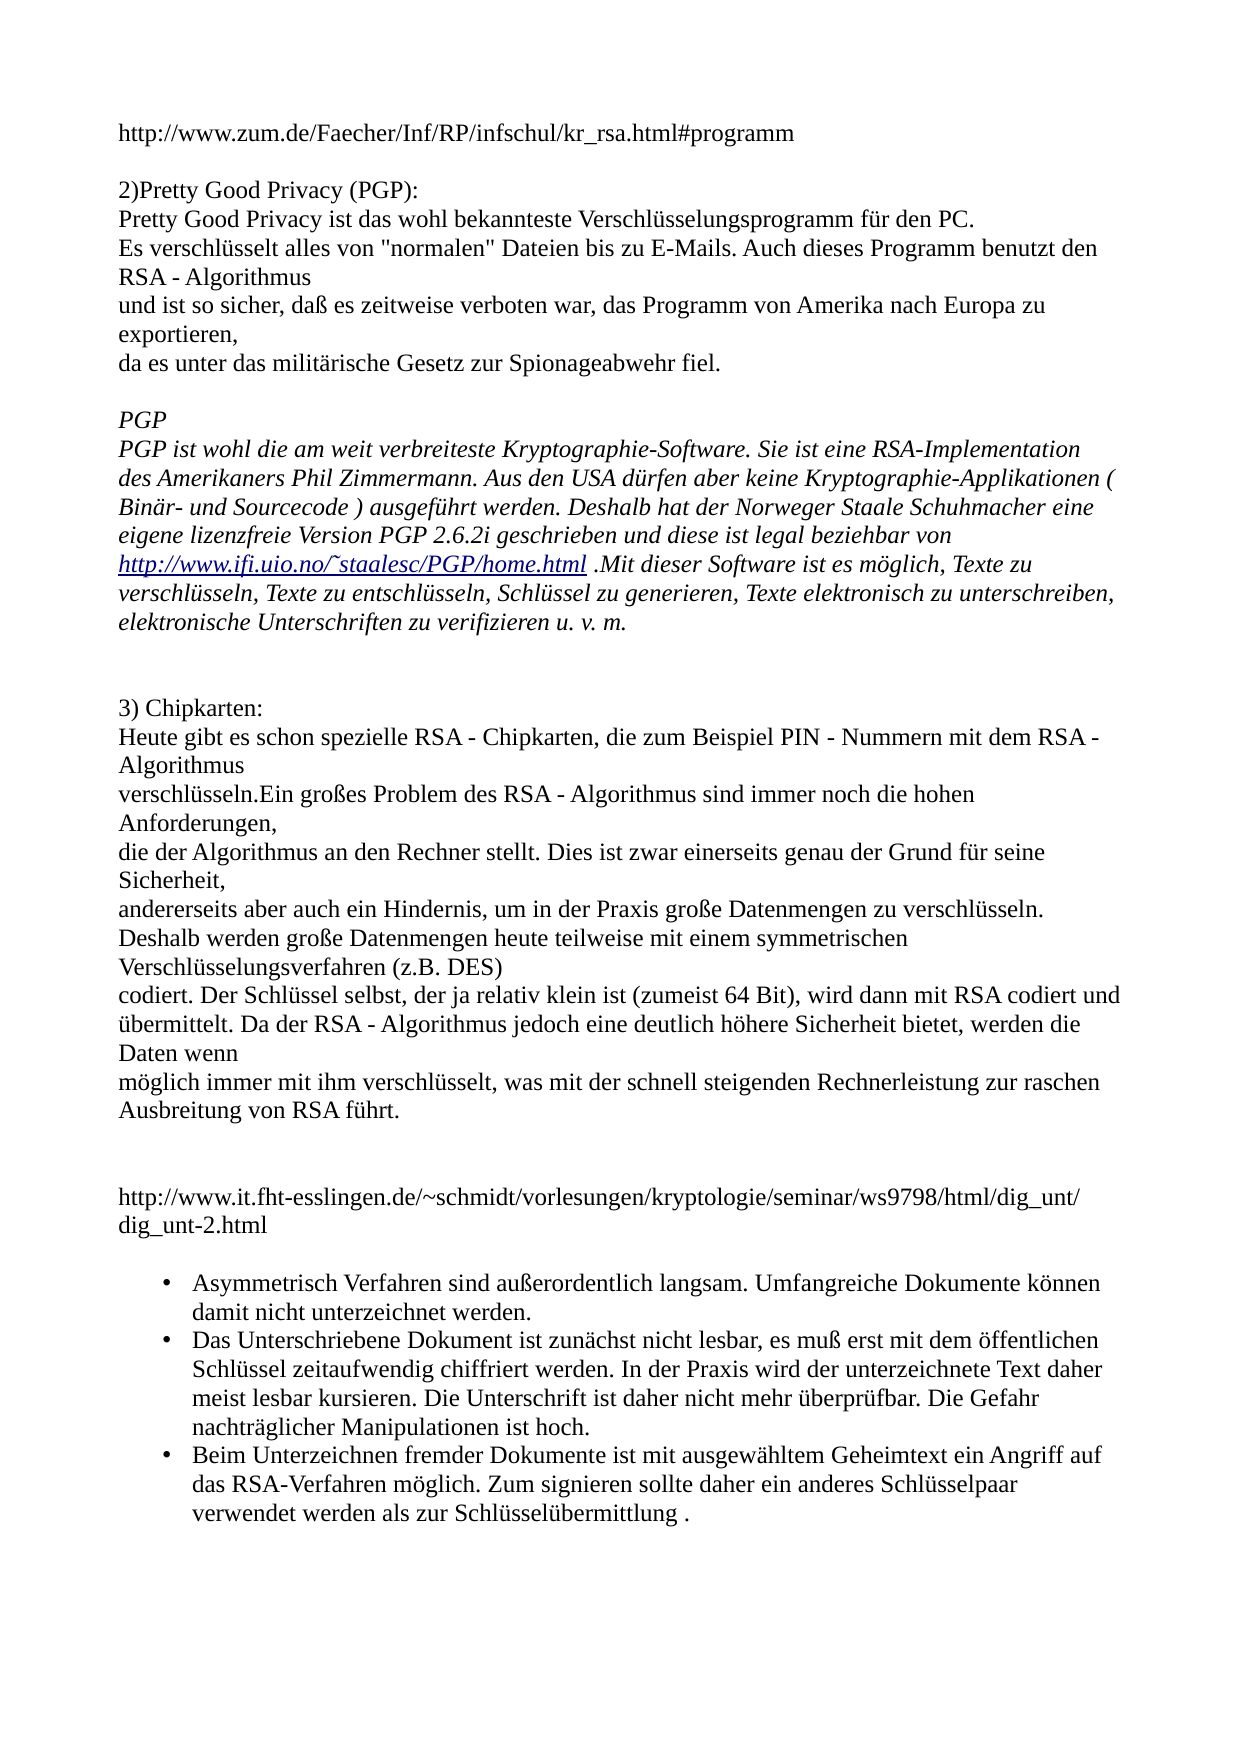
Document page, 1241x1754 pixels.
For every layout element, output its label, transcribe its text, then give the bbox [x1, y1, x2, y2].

text 2)Pretty Good Privacy (PGP): [118, 176, 1122, 204]
list Beim Unterzeichnen fremder Dokumente ist mit ausgewähltem Geheimtext ein Angriff auf das RSA-Verfahren möglich. Zum signieren sollte daher ein anderes Schlüsselpaar verwendet werden als zur Schlüsselübermittlung . [162, 1441, 1122, 1527]
text andererseits aber auch ein Hindernis, um in der Praxis große Datenmengen zu verschlüsseln. [118, 894, 1122, 923]
text PGP [118, 406, 1122, 434]
text verschlüsseln.Ein großes Problem des RSA - Algorithmus sind immer noch die hohen Anforderungen, [118, 779, 1122, 837]
text die der Algorithmus an den Rechner stellt. Dies ist zwar einerseits genau der Grund für seine Sicherheit, [118, 837, 1122, 894]
text Heute gibt es schon spezielle RSA - Chipkarten, die zum Beispiel PIN - Nummern mit dem RSA - Algorithmus [118, 722, 1122, 779]
text http://www.zum.de/Faecher/Inf/RP/infschul/kr_rsa.html#programm [118, 118, 1122, 147]
list Asymmetrisch Verfahren sind außerordentlich langsam. Umfangreiche Dokumente können damit nicht unterzeichnet werden. [162, 1268, 1122, 1326]
text PGP ist wohl die am weit verbreiteste Kryptographie-Software. Sie ist eine RSA-Implementation des Amerikaners Phil Zimmermann. Aus den USA dürfen aber keine Kryptographie-Applikationen ( Binär- und Sourcecode ) ausgeführt werden. Deshalb hat der Norweger Staale Schuhmacher eine eigene lizenzfreie Version PGP 2.6.2i geschrieben und diese ist legal beziehbar von http://www.ifi.uio.no/˜staalesc/PGP/home.html .Mit dieser Software ist es möglich, Texte zu verschlüsseln, Texte zu entschlüsseln, Schlüssel zu generieren, Texte elektronisch zu unterschreiben, elektronische Unterschriften zu verifizieren u. v. m. [118, 434, 1122, 636]
text Ausbreitung von RSA führt. [118, 1096, 1122, 1124]
text übermittelt. Da der RSA - Algorithmus jedoch eine deutlich höhere Sicherheit bietet, werden die Daten wenn [118, 1009, 1122, 1067]
text da es unter das militärische Gesetz zur Spionageabwehr fiel. [118, 348, 1122, 377]
text http://www.it.fht-esslingen.de/~schmidt/vorlesungen/kryptologie/seminar/ws9798/html/dig_unt/dig_unt-2.html [118, 1182, 1122, 1239]
text Deshalb werden große Datenmengen heute teilweise mit einem symmetrischen Verschlüsselungsverfahren (z.B. DES) [118, 923, 1122, 981]
text Pretty Good Privacy ist das wohl bekannteste Verschlüsselungsprogramm für den PC. [118, 204, 1122, 233]
text Es verschlüsselt alles von "normalen" Dateien bis zu E-Mails. Auch dieses Programm benutzt den RSA - Algorithmus [118, 233, 1122, 291]
text möglich immer mit ihm verschlüsselt, was mit der schnell steigenden Rechnerleistung zur raschen [118, 1067, 1122, 1096]
list Das Unterschriebene Dokument ist zunächst nicht lesbar, es muß erst mit dem öffentlichen Schlüssel zeitaufwendig chiffriert werden. In der Praxis wird der unterzeichnete Text daher meist lesbar kursieren. Die Unterschrift ist daher nicht mehr überprüfbar. Die Gefahr nachträglicher Manipulationen ist hoch. [162, 1326, 1122, 1441]
text 3) Chipkarten: [118, 693, 1122, 722]
text und ist so sicher, daß es zeitweise verboten war, das Programm von Amerika nach Europa zu exportieren, [118, 291, 1122, 348]
text codiert. Der Schlüssel selbst, der ja relativ klein ist (zumeist 64 Bit), wird dann mit RSA codiert und [118, 981, 1122, 1009]
